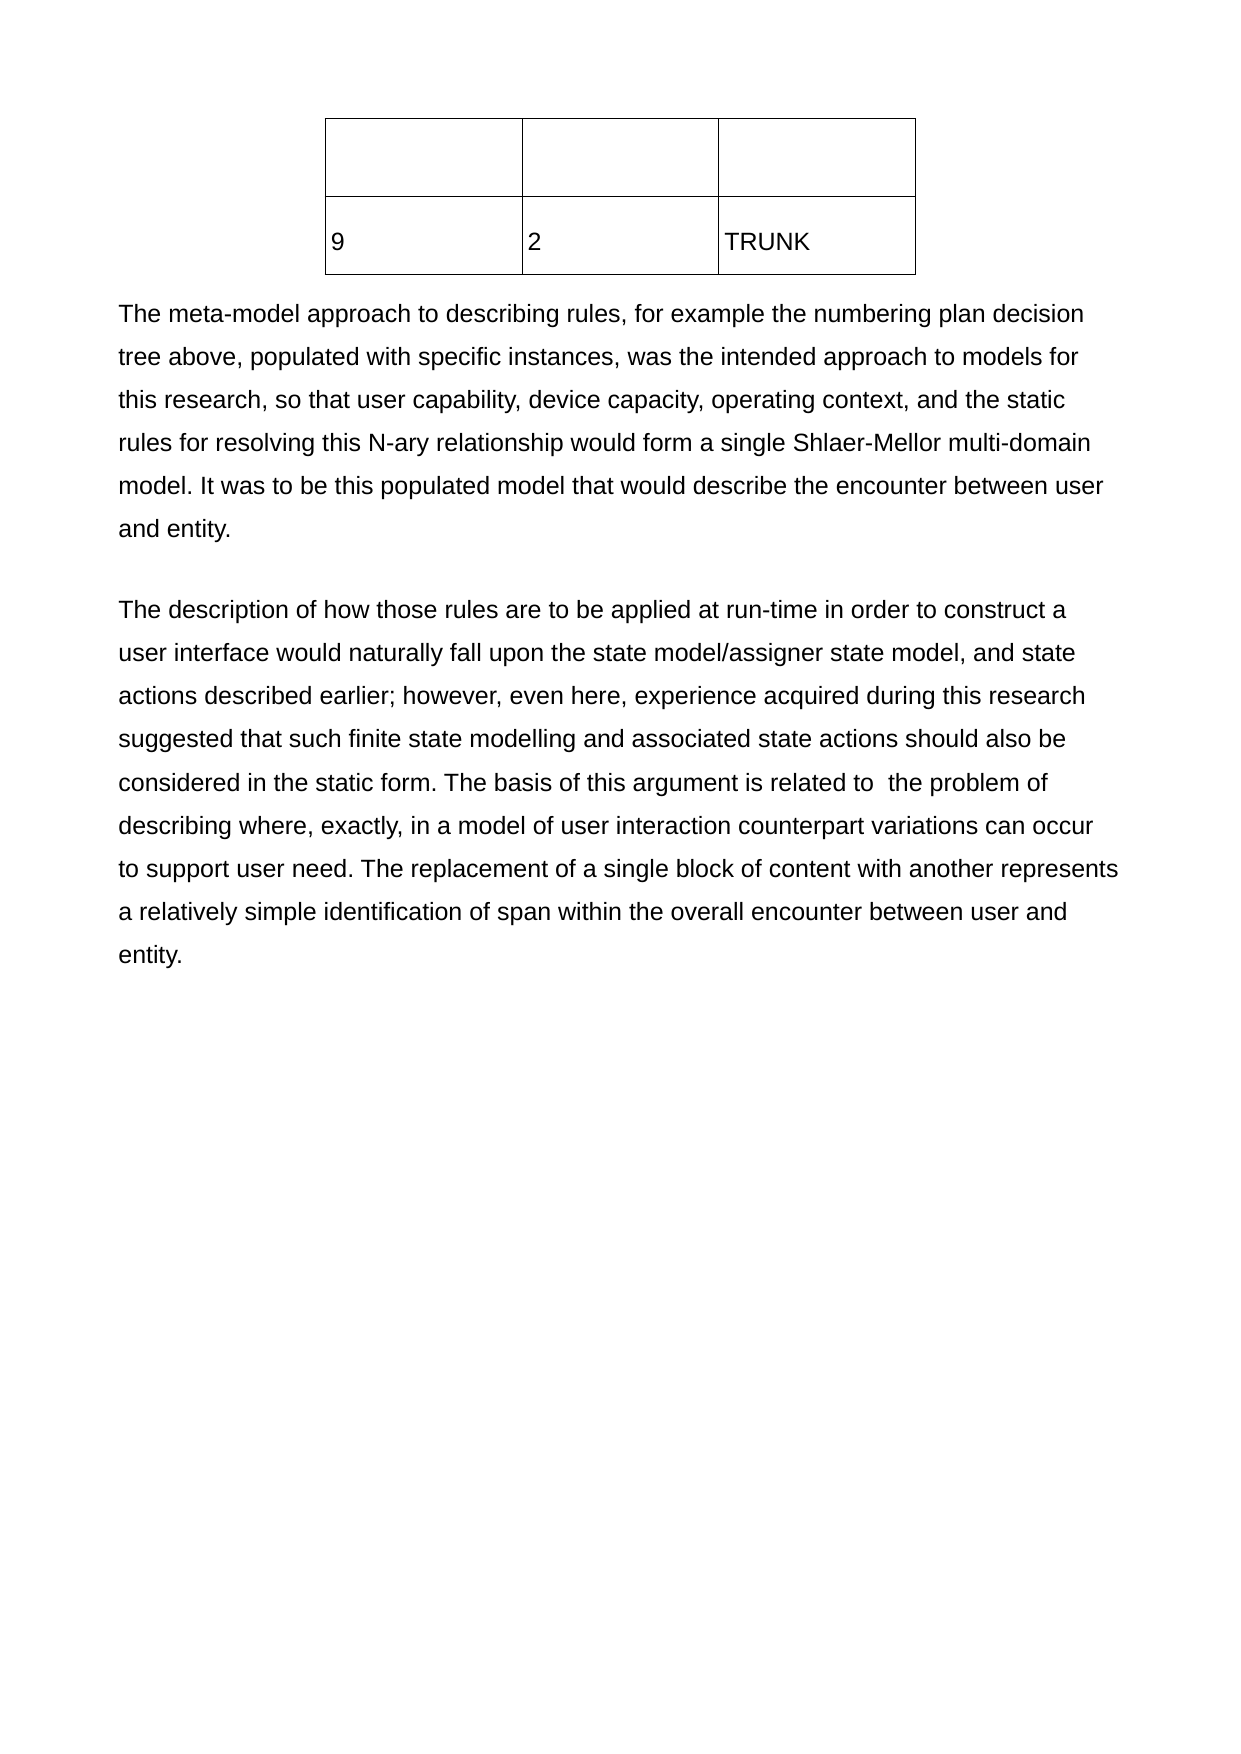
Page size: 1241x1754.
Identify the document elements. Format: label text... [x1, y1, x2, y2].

text The description of how those rules are to be applied at run-time in order to construct a user interface would naturally fall upon the state model/assigner state model, and state actions described earlier; however, even here, experience acquired during this research suggested that such finite state modelling and associated state actions should also be considered in the static form. The basis of this argument is related to the problem of describing where, exactly, in a model of user interaction counterpart variations can occur to support user need. The replacement of a single block of content with another represents a relatively simple identification of span within the overall encounter between user and entity. [118, 595, 1122, 969]
table_cell [326, 119, 522, 196]
table_cell [719, 119, 915, 196]
text The meta-model approach to describing rules, for example the numbering plan decision tree above, populated with specific instances, was the intended approach to models for this research, so that user capability, device capacity, operating context, and the static rules for resolving this N-ary relationship would form a single Shlaer-Mellor multi-domain model. It was to be this populated model that would describe the encounter between user and entity. [118, 299, 1122, 543]
table_cell [523, 119, 718, 196]
table_cell 9 [326, 197, 522, 274]
table_cell 2 [523, 197, 718, 274]
table_cell TRUNK [719, 197, 915, 274]
